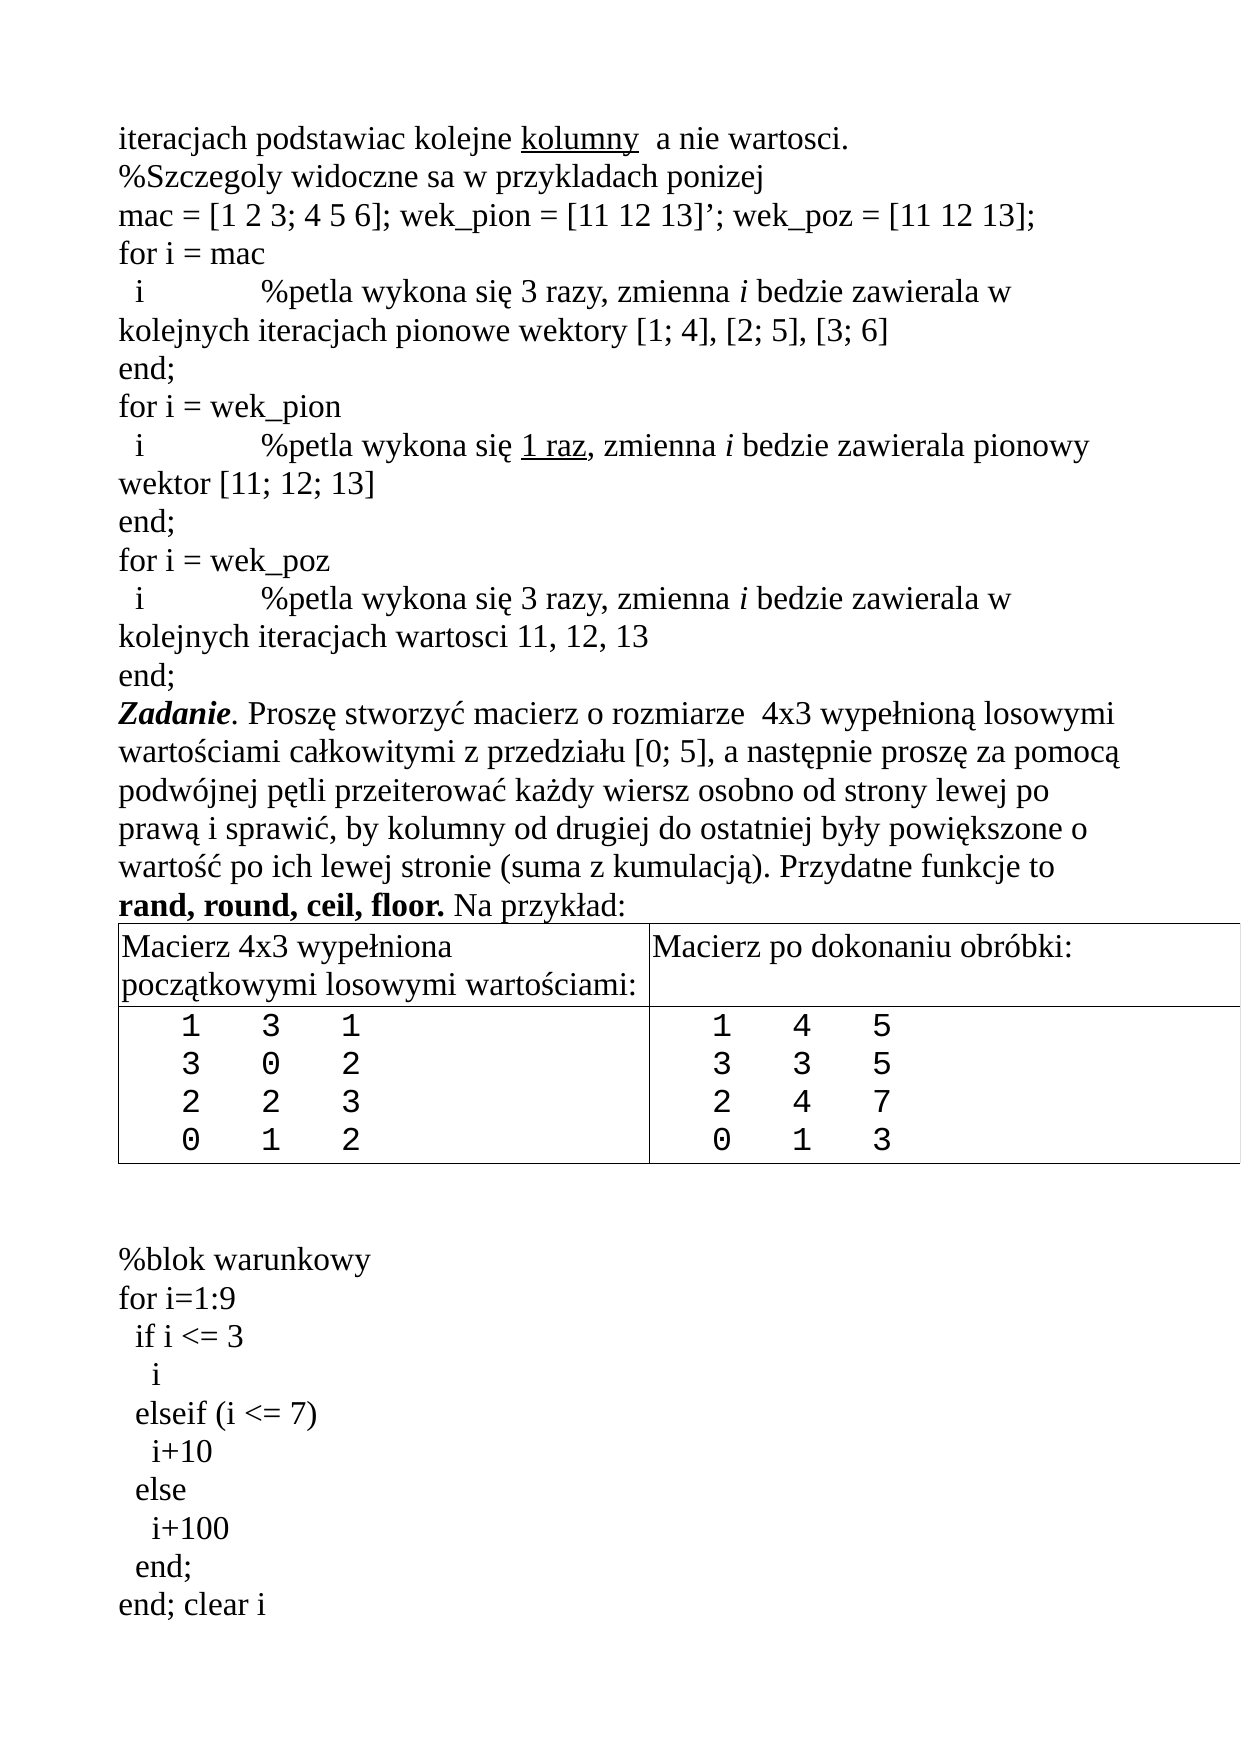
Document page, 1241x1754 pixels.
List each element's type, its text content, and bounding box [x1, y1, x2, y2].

text Zadanie. Proszę stworzyć macierz o rozmiarze 4x3 wypełnioną losowymi wartościami całkowitymi z przedziału [0; 5], a następnie proszę za pomocą podwójnej pętli przeiterować każdy wiersz osobno od strony lewej po prawą i sprawić, by kolumny od drugiej do ostatniej były powiększone o wartość po ich lewej stronie (suma z kumulacją). Przydatne funkcje to rand, round, ceil, floor. Na przykład: [118, 693, 1122, 923]
text i+10 [118, 1431, 1122, 1470]
text if i <= 3 [118, 1316, 1122, 1355]
text end; [118, 348, 1122, 386]
text mac = [1 2 3; 4 5 6]; wek_pion = [11 12 13]’; wek_poz = [11 12 13]; [118, 195, 1122, 233]
text i+100 [118, 1508, 1122, 1546]
text iteracjach podstawiac kolejne kolumny a nie wartosci. [118, 118, 1122, 156]
table_header Macierz 4x3 wypełniona początkowymi losowymi wartościami: [119, 924, 649, 1006]
text %blok warunkowy [118, 1240, 1122, 1278]
text i %petla wykona się 1 raz, zmienna i bedzie zawierala pionowy wektor [11; 12; 13] [118, 425, 1122, 501]
text %Szczegoly widoczne sa w przykladach ponizej [118, 156, 1122, 195]
table_cell 1 3 1 3 0 2 2 2 3 0 1 2 [119, 1007, 649, 1163]
text for i = mac [118, 233, 1122, 271]
text else [118, 1470, 1122, 1508]
text for i=1:9 [118, 1278, 1122, 1316]
text i %petla wykona się 3 razy, zmienna i bedzie zawierala w kolejnych iteracjach pionowe wektory [1; 4], [2; 5], [3; 6] [118, 271, 1122, 348]
text i %petla wykona się 3 razy, zmienna i bedzie zawierala w kolejnych iteracjach wartosci 11, 12, 13 [118, 578, 1122, 655]
text i [118, 1355, 1122, 1393]
text for i = wek_pion [118, 386, 1122, 425]
table_cell 1 4 5 3 3 5 2 4 7 0 1 3 [650, 1007, 1240, 1163]
text end; [118, 1546, 1122, 1585]
table_header Macierz po dokonaniu obróbki: [650, 924, 1240, 1006]
text elseif (i <= 7) [118, 1393, 1122, 1431]
text end; clear i [118, 1585, 1122, 1623]
text end; [118, 655, 1122, 693]
text for i = wek_poz [118, 540, 1122, 578]
text end; [118, 501, 1122, 540]
